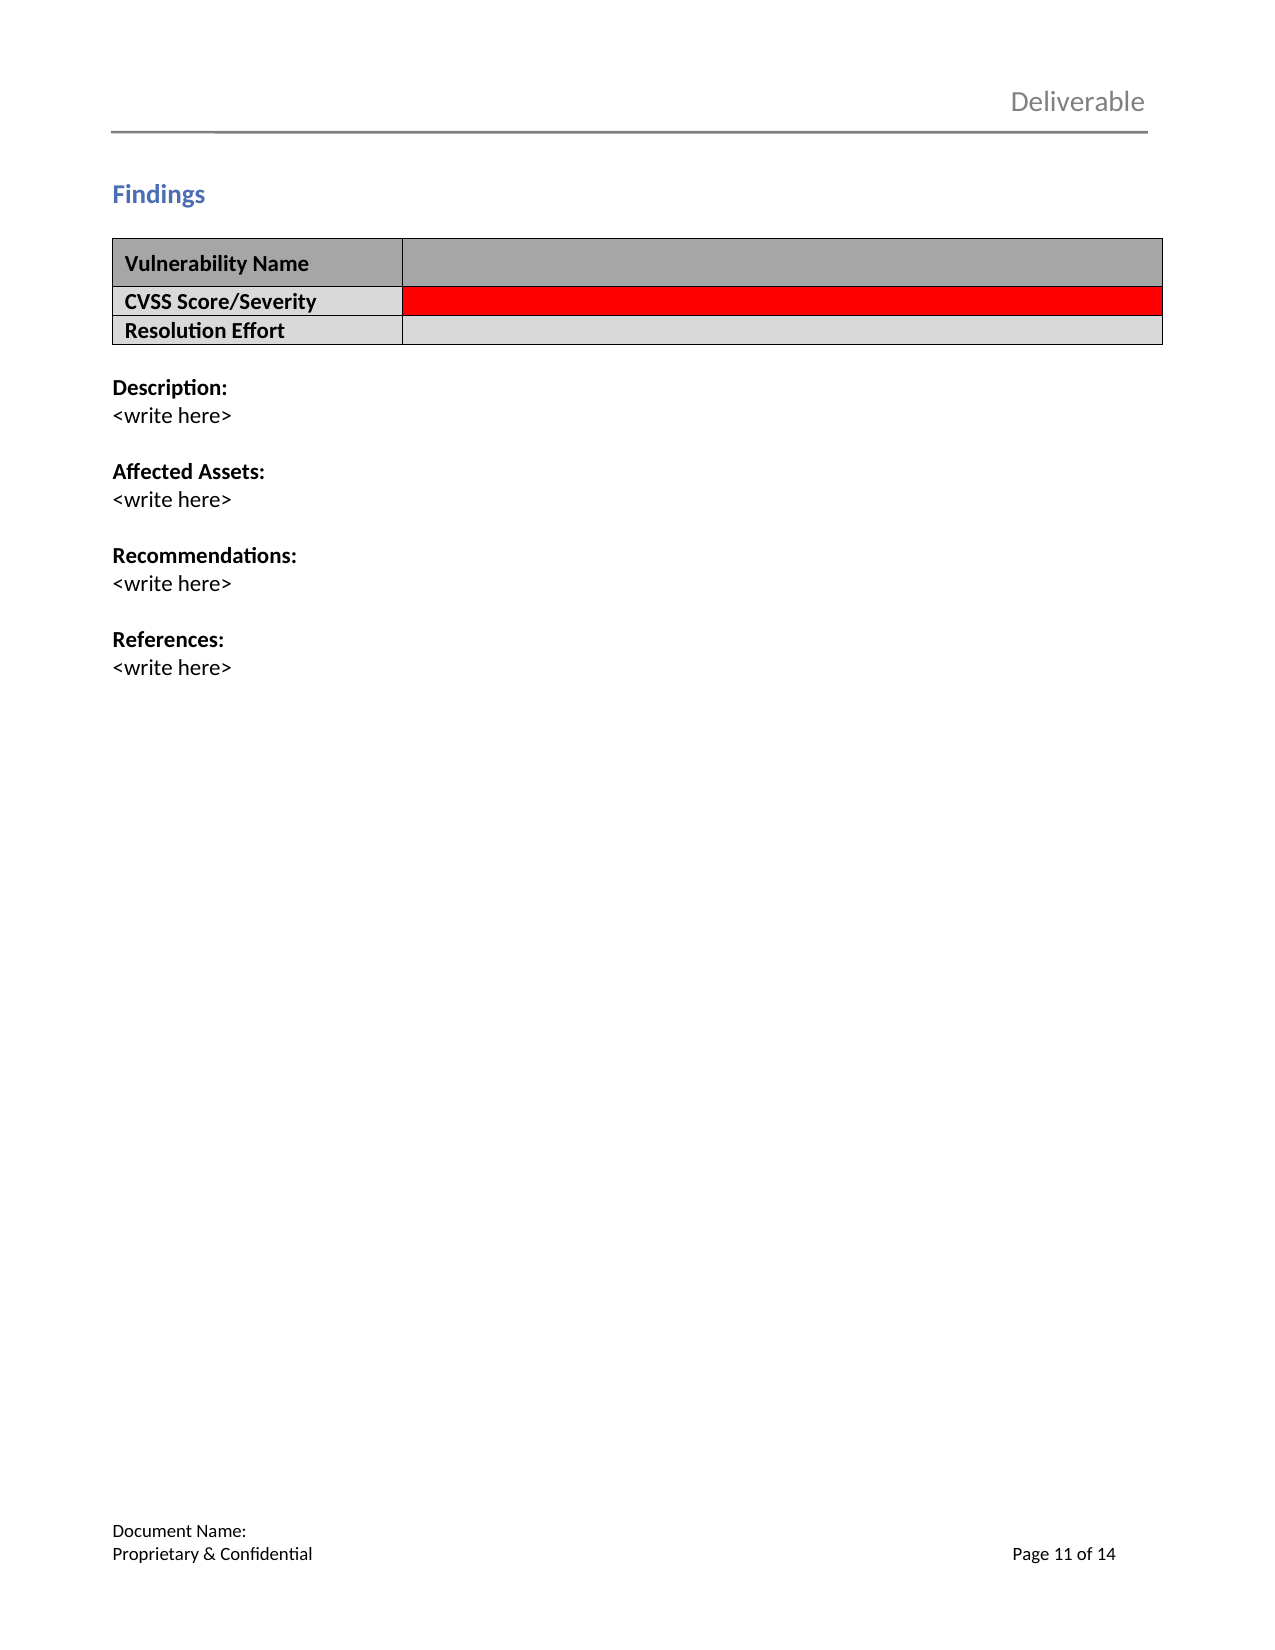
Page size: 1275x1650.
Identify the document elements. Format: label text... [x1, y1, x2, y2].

table_header Vulnerability Name [113, 239, 402, 286]
text Description: [112, 373, 1162, 401]
table_cell [403, 316, 1162, 344]
table_cell CVSS Score/Severity [113, 287, 402, 315]
text <write here> [112, 569, 1162, 597]
subtitle Findings [112, 177, 1162, 210]
text <write here> [112, 653, 1162, 682]
text <write here> [112, 401, 1162, 429]
table_header [403, 239, 1162, 286]
text Recommendations: [112, 541, 1162, 569]
text Affected Assets: [112, 457, 1162, 485]
text <write here> [112, 485, 1162, 513]
table_cell [403, 287, 1162, 315]
text References: [112, 626, 1162, 653]
table_cell Resolution Effort [113, 316, 402, 344]
